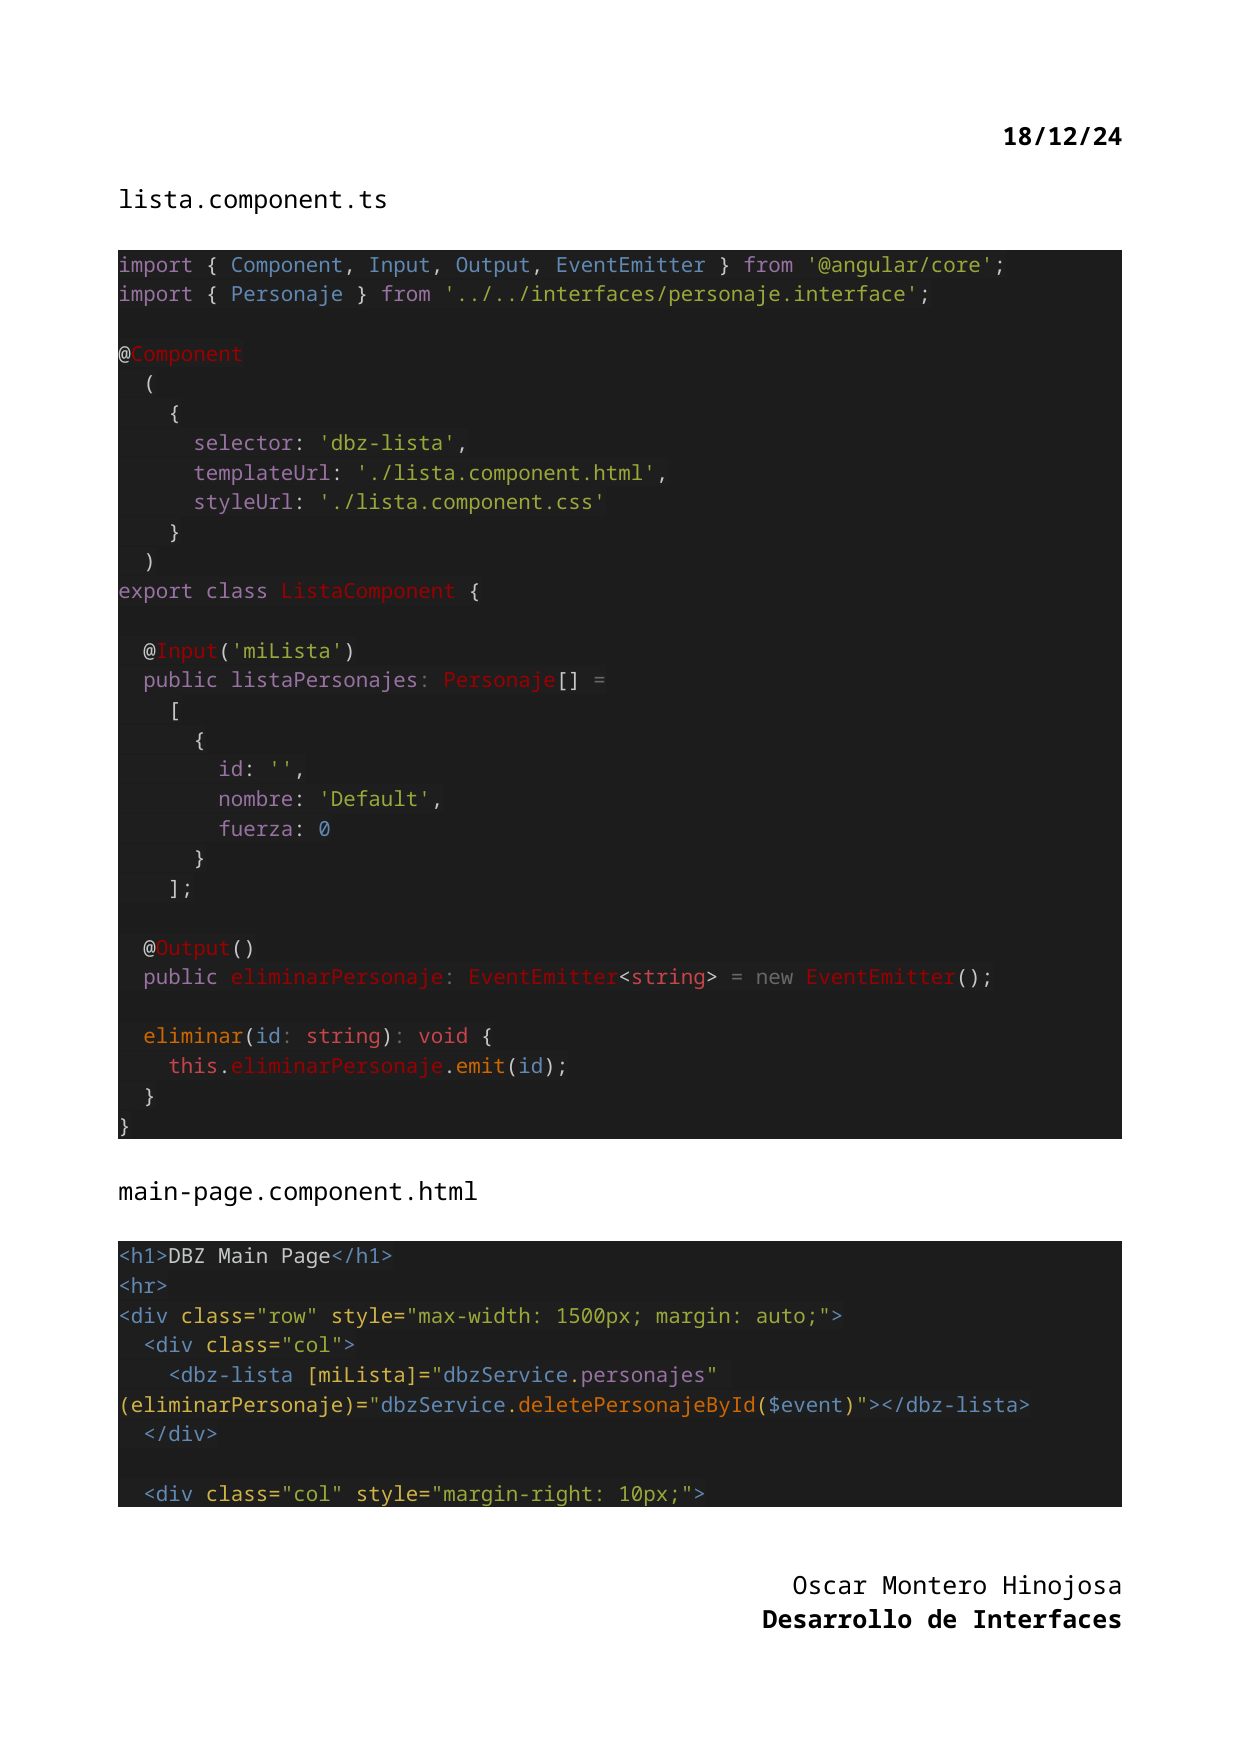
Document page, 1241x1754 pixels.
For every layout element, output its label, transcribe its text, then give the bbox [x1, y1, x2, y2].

text lista.component.ts [118, 182, 1122, 216]
text this.eliminarPersonaje.emit(id); [118, 1050, 1122, 1080]
text id: '', [118, 753, 1122, 783]
text ]; [118, 872, 1122, 902]
text <div class="col" style="margin-right: 10px;"> [118, 1478, 1122, 1507]
text <dbz-lista [miLista]="dbzService.personajes" (eliminarPersonaje)="dbzService.deletePersonajeById($event)"></dbz-lista> [118, 1359, 1122, 1418]
text templateUrl: './lista.component.html', [118, 456, 1122, 486]
text { [118, 723, 1122, 753]
text } [118, 516, 1122, 545]
text @Component [118, 338, 1122, 367]
text export class ListaComponent { [118, 575, 1122, 605]
text main-page.component.html [118, 1173, 1122, 1207]
text { [118, 397, 1122, 427]
text public eliminarPersonaje: EventEmitter<string> = new EventEmitter(); [118, 961, 1122, 991]
text } [118, 842, 1122, 872]
text <h1>DBZ Main Page</h1> [118, 1241, 1122, 1270]
text eliminar(id: string): void { [118, 1020, 1122, 1050]
text @Output() [118, 931, 1122, 961]
text [ [118, 694, 1122, 723]
text } [118, 1080, 1122, 1109]
text nombre: 'Default', [118, 783, 1122, 813]
text fuerza: 0 [118, 813, 1122, 842]
text styleUrl: './lista.component.css' [118, 486, 1122, 516]
text @Input('miLista') [118, 634, 1122, 664]
text <div class="row" style="max-width: 1500px; margin: auto;"> [118, 1299, 1122, 1329]
text <div class="col"> [118, 1329, 1122, 1359]
text import { Personaje } from '../../interfaces/personaje.interface'; [118, 278, 1122, 308]
text public listaPersonajes: Personaje[] = [118, 664, 1122, 694]
text <hr> [118, 1270, 1122, 1299]
text import { Component, Input, Output, EventEmitter } from '@angular/core'; [118, 250, 1122, 278]
text selector: 'dbz-lista', [118, 427, 1122, 456]
text </div> [118, 1418, 1122, 1448]
text ) [118, 545, 1122, 575]
text ( [118, 367, 1122, 397]
text } [118, 1109, 1122, 1139]
